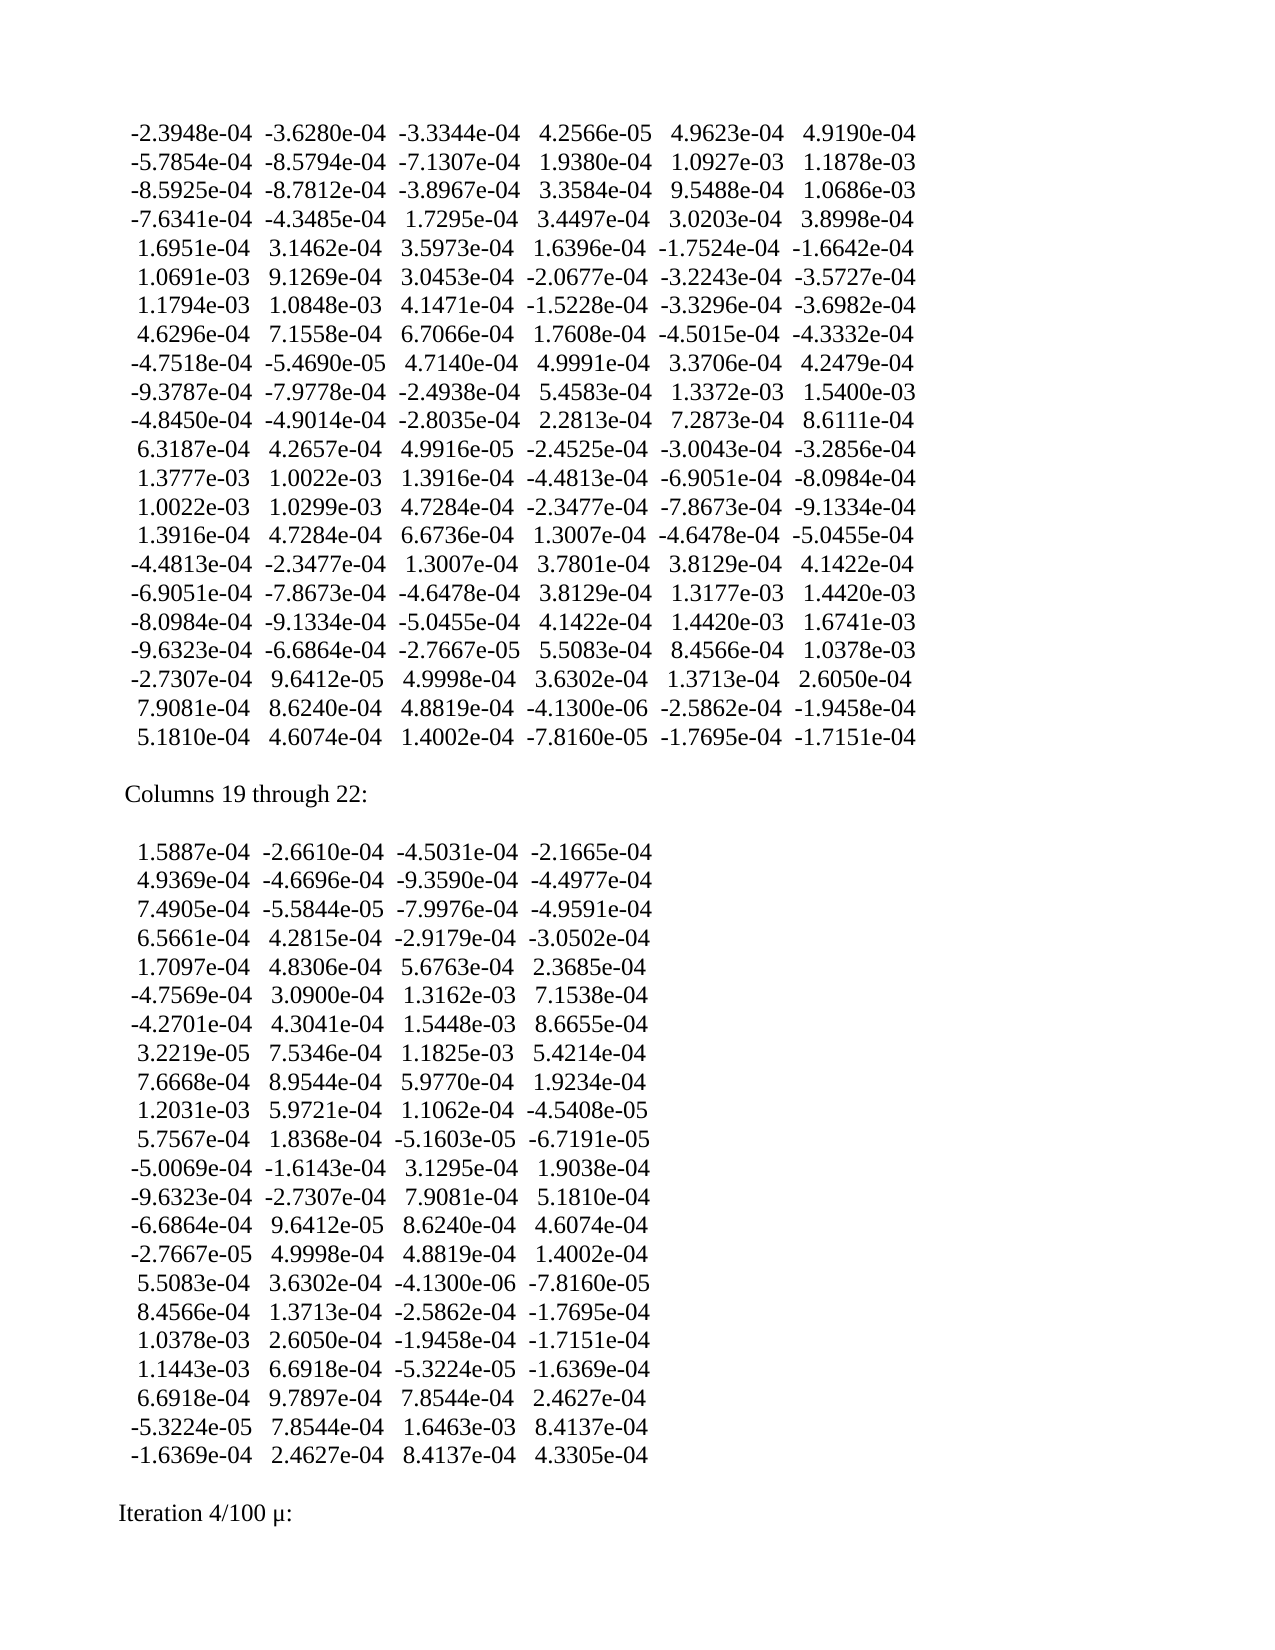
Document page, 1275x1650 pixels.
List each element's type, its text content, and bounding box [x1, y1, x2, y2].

text 7.6668e-04 8.9544e-04 5.9770e-04 1.9234e-04 [118, 1067, 1157, 1096]
text -9.3787e-04 -7.9778e-04 -2.4938e-04 5.4583e-04 1.3372e-03 1.5400e-03 [118, 377, 1157, 406]
text -2.7667e-05 4.9998e-04 4.8819e-04 1.4002e-04 [118, 1239, 1157, 1268]
text 7.4905e-04 -5.5844e-05 -7.9976e-04 -4.9591e-04 [118, 894, 1157, 923]
text -2.7307e-04 9.6412e-05 4.9998e-04 3.6302e-04 1.3713e-04 2.6050e-04 [118, 664, 1157, 693]
text 1.3916e-04 4.7284e-04 6.6736e-04 1.3007e-04 -4.6478e-04 -5.0455e-04 [118, 521, 1157, 549]
text -4.7569e-04 3.0900e-04 1.3162e-03 7.1538e-04 [118, 981, 1157, 1009]
text -4.4813e-04 -2.3477e-04 1.3007e-04 3.7801e-04 3.8129e-04 4.1422e-04 [118, 549, 1157, 578]
text 1.5887e-04 -2.6610e-04 -4.5031e-04 -2.1665e-04 [118, 837, 1157, 866]
text -6.6864e-04 9.6412e-05 8.6240e-04 4.6074e-04 [118, 1211, 1157, 1239]
text 3.2219e-05 7.5346e-04 1.1825e-03 5.4214e-04 [118, 1038, 1157, 1067]
text -2.3948e-04 -3.6280e-04 -3.3344e-04 4.2566e-05 4.9623e-04 4.9190e-04 [118, 118, 1157, 147]
text -5.7854e-04 -8.5794e-04 -7.1307e-04 1.9380e-04 1.0927e-03 1.1878e-03 [118, 147, 1157, 176]
text -6.9051e-04 -7.8673e-04 -4.6478e-04 3.8129e-04 1.3177e-03 1.4420e-03 [118, 578, 1157, 607]
text -4.8450e-04 -4.9014e-04 -2.8035e-04 2.2813e-04 7.2873e-04 8.6111e-04 [118, 406, 1157, 434]
text -5.3224e-05 7.8544e-04 1.6463e-03 8.4137e-04 [118, 1412, 1157, 1441]
text 7.9081e-04 8.6240e-04 4.8819e-04 -4.1300e-06 -2.5862e-04 -1.9458e-04 [118, 693, 1157, 722]
text -8.0984e-04 -9.1334e-04 -5.0455e-04 4.1422e-04 1.4420e-03 1.6741e-03 [118, 607, 1157, 636]
text 6.5661e-04 4.2815e-04 -2.9179e-04 -3.0502e-04 [118, 923, 1157, 952]
text 8.4566e-04 1.3713e-04 -2.5862e-04 -1.7695e-04 [118, 1297, 1157, 1326]
text 1.3777e-03 1.0022e-03 1.3916e-04 -4.4813e-04 -6.9051e-04 -8.0984e-04 [118, 463, 1157, 492]
text 1.6951e-04 3.1462e-04 3.5973e-04 1.6396e-04 -1.7524e-04 -1.6642e-04 [118, 233, 1157, 262]
text -7.6341e-04 -4.3485e-04 1.7295e-04 3.4497e-04 3.0203e-04 3.8998e-04 [118, 204, 1157, 233]
text 1.0022e-03 1.0299e-03 4.7284e-04 -2.3477e-04 -7.8673e-04 -9.1334e-04 [118, 492, 1157, 521]
text -8.5925e-04 -8.7812e-04 -3.8967e-04 3.3584e-04 9.5488e-04 1.0686e-03 [118, 176, 1157, 204]
text 1.1794e-03 1.0848e-03 4.1471e-04 -1.5228e-04 -3.3296e-04 -3.6982e-04 [118, 291, 1157, 319]
text 1.0378e-03 2.6050e-04 -1.9458e-04 -1.7151e-04 [118, 1326, 1157, 1354]
text 1.7097e-04 4.8306e-04 5.6763e-04 2.3685e-04 [118, 952, 1157, 981]
text -5.0069e-04 -1.6143e-04 3.1295e-04 1.9038e-04 [118, 1153, 1157, 1182]
text -9.6323e-04 -6.6864e-04 -2.7667e-05 5.5083e-04 8.4566e-04 1.0378e-03 [118, 636, 1157, 664]
text 1.1443e-03 6.6918e-04 -5.3224e-05 -1.6369e-04 [118, 1354, 1157, 1383]
text 5.5083e-04 3.6302e-04 -4.1300e-06 -7.8160e-05 [118, 1268, 1157, 1297]
text 5.1810e-04 4.6074e-04 1.4002e-04 -7.8160e-05 -1.7695e-04 -1.7151e-04 [118, 722, 1157, 751]
text 5.7567e-04 1.8368e-04 -5.1603e-05 -6.7191e-05 [118, 1124, 1157, 1153]
text -1.6369e-04 2.4627e-04 8.4137e-04 4.3305e-04 [118, 1441, 1157, 1469]
text -9.6323e-04 -2.7307e-04 7.9081e-04 5.1810e-04 [118, 1182, 1157, 1211]
text 4.9369e-04 -4.6696e-04 -9.3590e-04 -4.4977e-04 [118, 866, 1157, 894]
text -4.2701e-04 4.3041e-04 1.5448e-03 8.6655e-04 [118, 1009, 1157, 1038]
text -4.7518e-04 -5.4690e-05 4.7140e-04 4.9991e-04 3.3706e-04 4.2479e-04 [118, 348, 1157, 377]
text 6.3187e-04 4.2657e-04 4.9916e-05 -2.4525e-04 -3.0043e-04 -3.2856e-04 [118, 434, 1157, 463]
text 4.6296e-04 7.1558e-04 6.7066e-04 1.7608e-04 -4.5015e-04 -4.3332e-04 [118, 319, 1157, 348]
text 1.2031e-03 5.9721e-04 1.1062e-04 -4.5408e-05 [118, 1096, 1157, 1124]
text 6.6918e-04 9.7897e-04 7.8544e-04 2.4627e-04 [118, 1383, 1157, 1412]
text 1.0691e-03 9.1269e-04 3.0453e-04 -2.0677e-04 -3.2243e-04 -3.5727e-04 [118, 262, 1157, 291]
text Columns 19 through 22: [118, 779, 1157, 808]
text Iteration 4/100 μ: [118, 1498, 1157, 1527]
